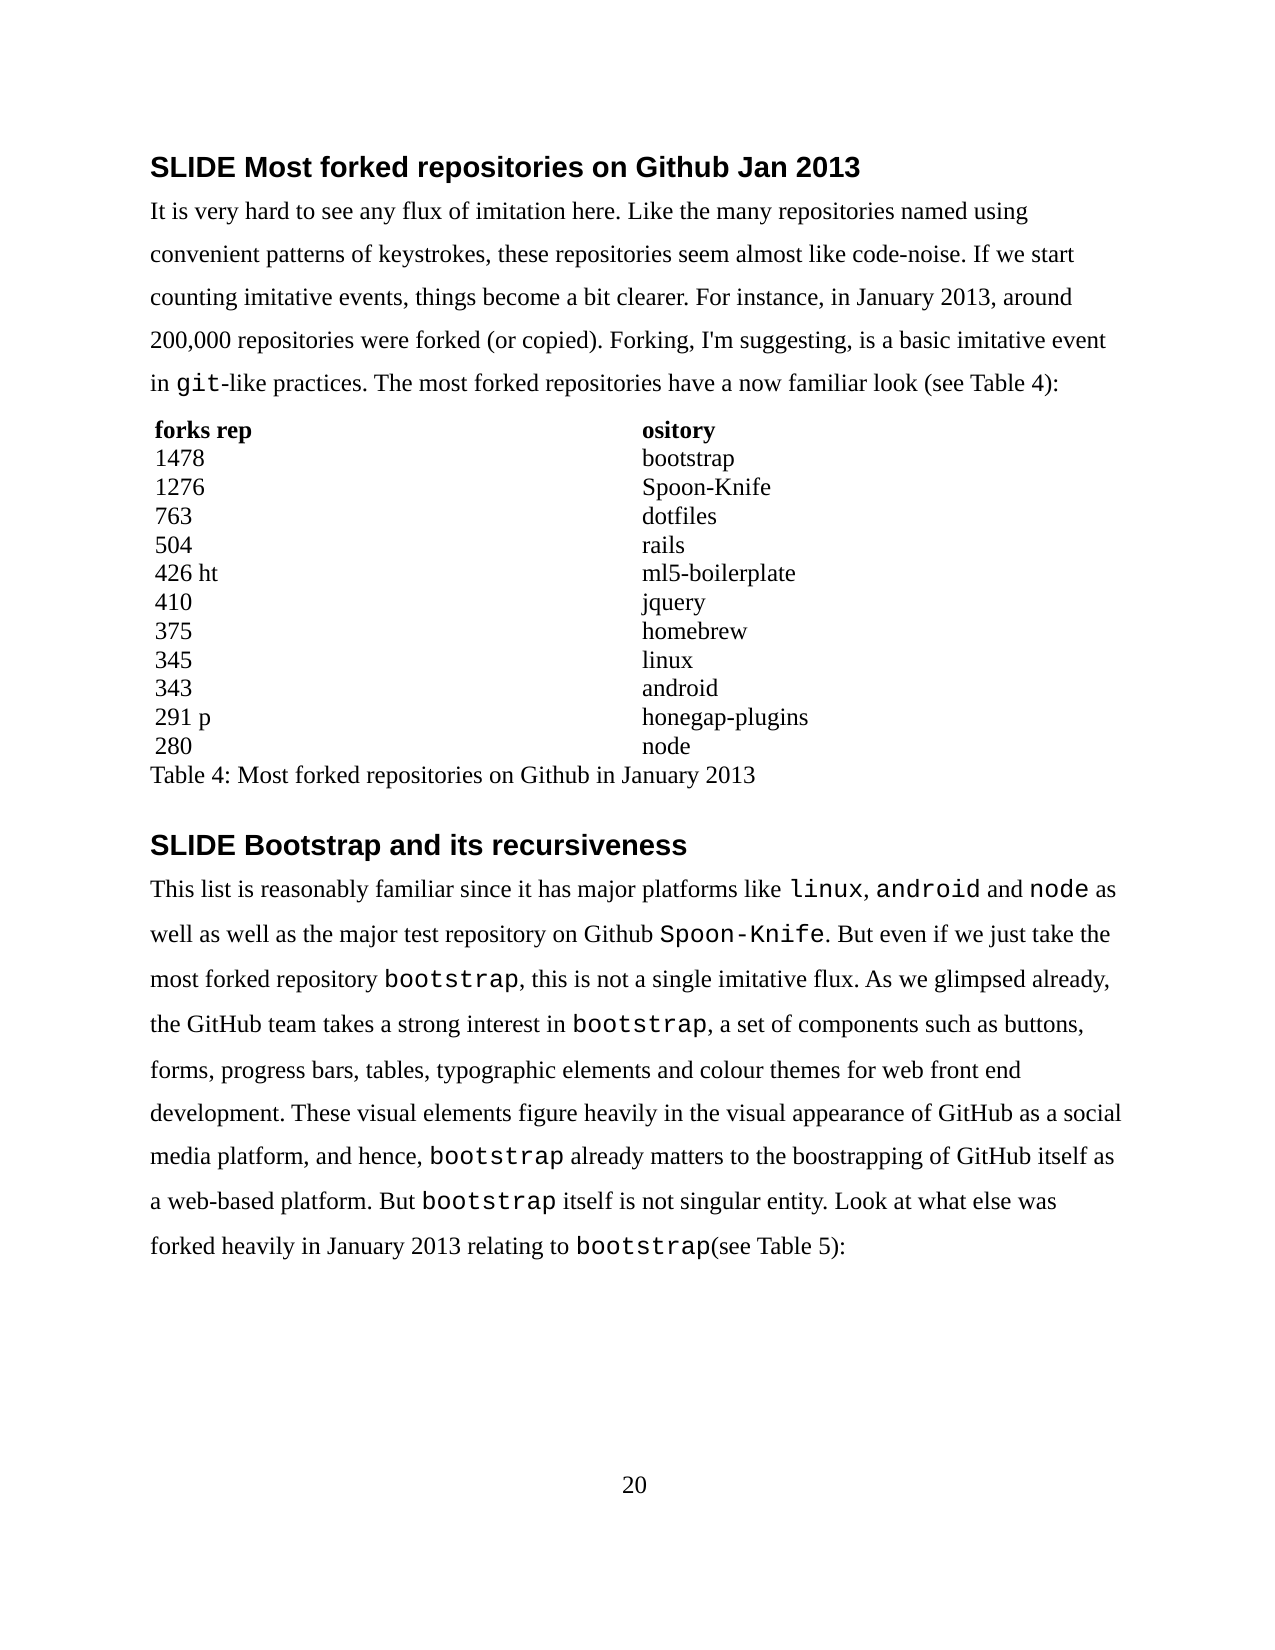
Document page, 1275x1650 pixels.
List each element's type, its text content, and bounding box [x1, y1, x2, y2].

text Table 4: Most forked repositories on Github in January 2013 [150, 760, 1125, 788]
table_cell 426 ht [150, 559, 637, 587]
table_cell 343 [150, 674, 637, 702]
table_header forks rep [150, 415, 637, 443]
table_cell homebrew [638, 616, 1125, 645]
table_header ository [638, 415, 1125, 443]
table_cell 504 [150, 530, 637, 558]
table_cell 410 [150, 587, 637, 616]
table_cell rails [638, 530, 1125, 558]
text This list is reasonably familiar since it has major platforms like linux, android and node as well as well as the major test repository on Github Spoon-Knife. But even if we just take the most forked repository bootstrap, this is not a single imitative flux. As we glimpsed already, the GitHub team takes a strong interest in bootstrap, a set of components such as buttons, forms, progress bars, tables, typographic elements and colour themes for web front end development. These visual elements figure heavily in the visual appearance of GitHub as a social media platform, and hence, bootstrap already matters to the boostrapping of GitHub itself as a web-based platform. But bootstrap itself is not singular entity. Look at what else was forked heavily in January 2013 relating to bootstrap(see Table 5): [150, 874, 1125, 1262]
table_cell Spoon-Knife [638, 472, 1125, 501]
table_cell 345 [150, 645, 637, 673]
table_cell 280 [150, 731, 637, 760]
text It is very hard to see any flux of imitation here. Like the many repositories named using convenient patterns of keystrokes, these repositories seem almost like code-noise. If we start counting imitative events, things become a bit clearer. For instance, in January 2013, around 200,000 repositories were forked (or copied). Forking, I'm suggesting, is a basic imitative event in git-like practices. The most forked repositories have a now familiar look (see Table 4): [150, 196, 1125, 399]
table_cell linux [638, 645, 1125, 673]
table_cell jquery [638, 587, 1125, 616]
table_cell node [638, 731, 1125, 760]
table_cell 375 [150, 616, 637, 645]
table_cell bootstrap [638, 444, 1125, 472]
table_cell 1478 [150, 444, 637, 472]
subtitle SLIDE Bootstrap and its recursiveness [150, 828, 1125, 861]
subtitle SLIDE Most forked repositories on Github Jan 2013 [150, 150, 1125, 183]
table_cell 763 [150, 501, 637, 530]
table_cell honegap-plugins [638, 702, 1125, 731]
table_cell ml5-boilerplate [638, 559, 1125, 587]
table_cell dotfiles [638, 501, 1125, 530]
table_cell android [638, 674, 1125, 702]
table_cell 291 p [150, 702, 637, 731]
table_cell 1276 [150, 472, 637, 501]
